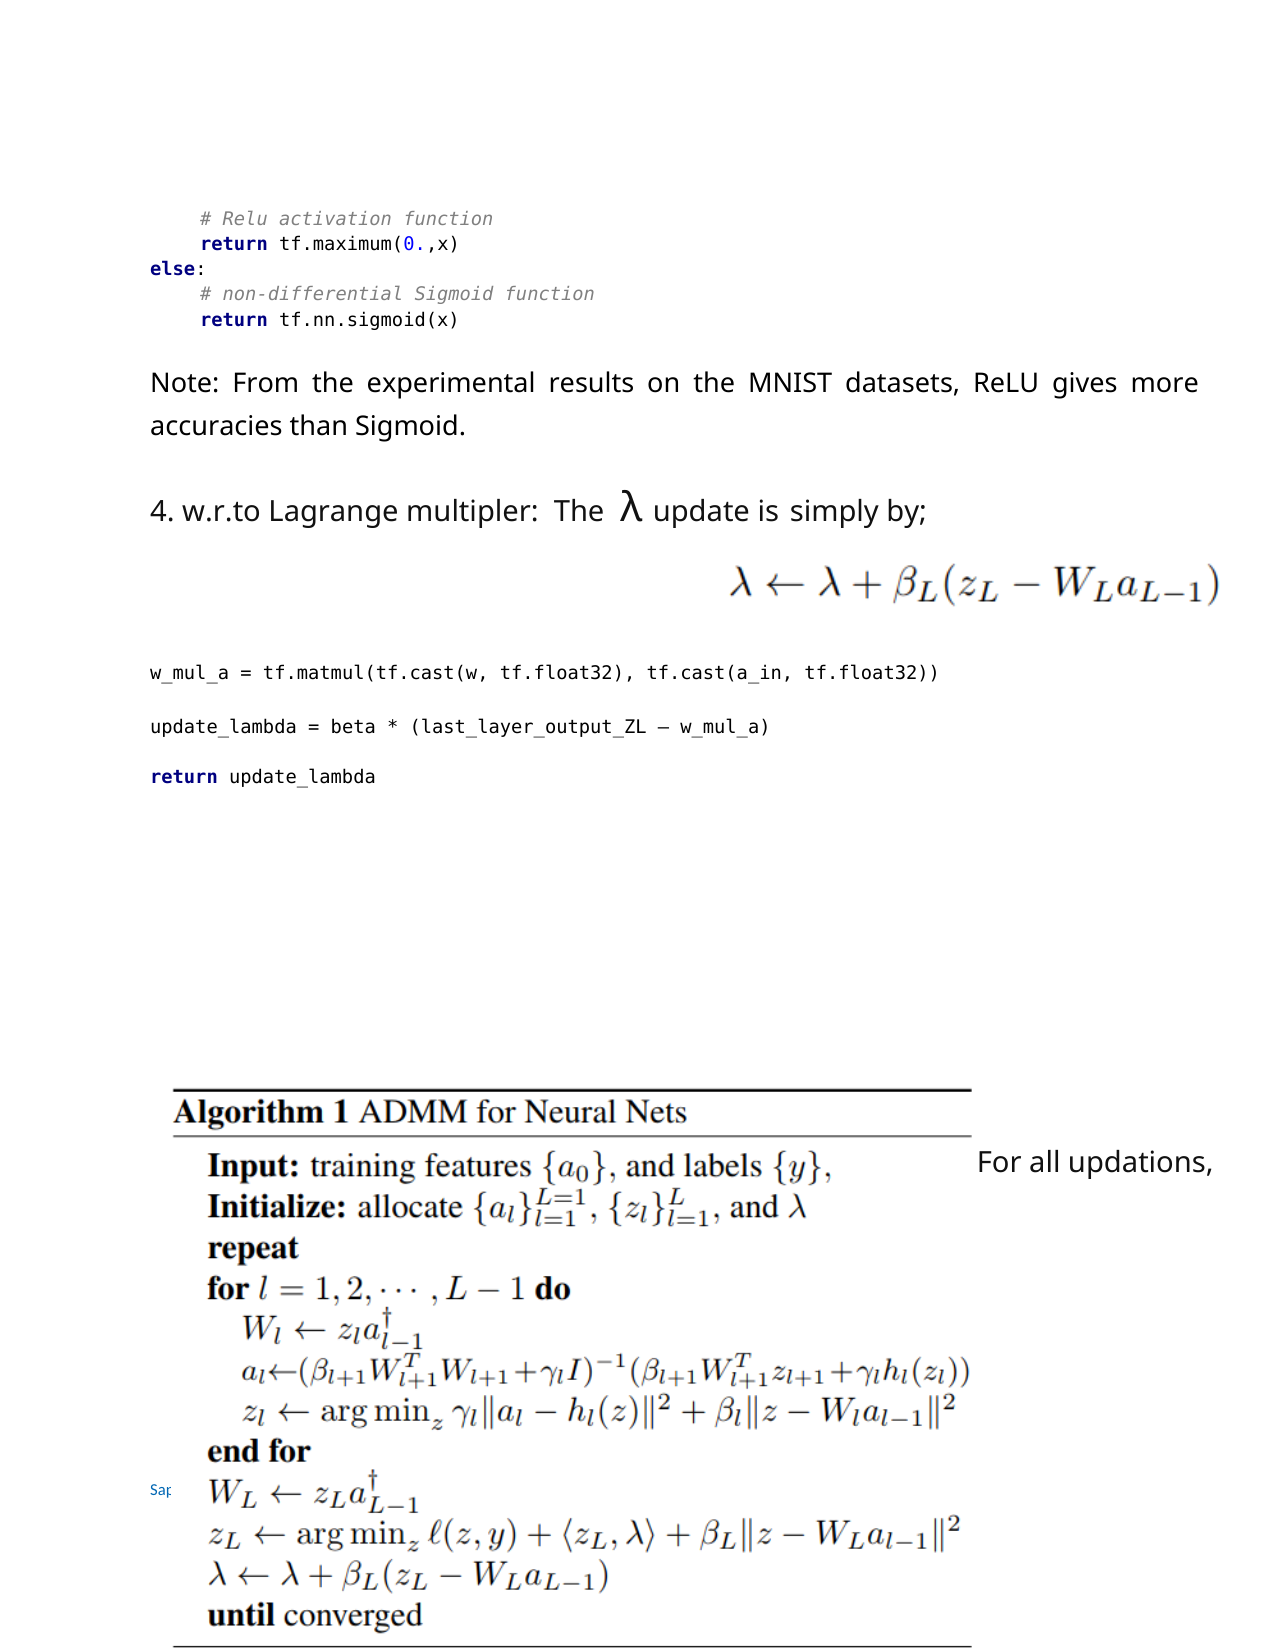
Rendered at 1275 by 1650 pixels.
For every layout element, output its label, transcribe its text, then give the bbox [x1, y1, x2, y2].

text [150, 1142, 171, 1181]
text update_lambda = beta * (last_layer_output_ZL – w_mul_a) [150, 716, 1200, 738]
picture [171, 1083, 977, 1650]
text Note: From the experimental results on the MNIST datasets, ReLU gives more accuracies than Sigmoid. [150, 364, 1200, 443]
picture [717, 550, 1224, 619]
text w_mul_a = tf.matmul(tf.cast(w, tf.float32), tf.cast(a_in, tf.float32)) [150, 662, 1228, 684]
text return update_lambda [150, 766, 1200, 788]
text For all updations, [977, 1142, 1228, 1181]
text # non-differential Sigmoid function [150, 283, 1200, 305]
text return tf.maximum(0.,x) [150, 233, 1200, 255]
text 4. w.r.to Lagrange multipler: The λ update is simply by; [150, 478, 1228, 533]
text else: [150, 258, 1200, 280]
text return tf.nn.sigmoid(x) [150, 309, 1200, 331]
text # Relu activation function [150, 207, 1200, 229]
